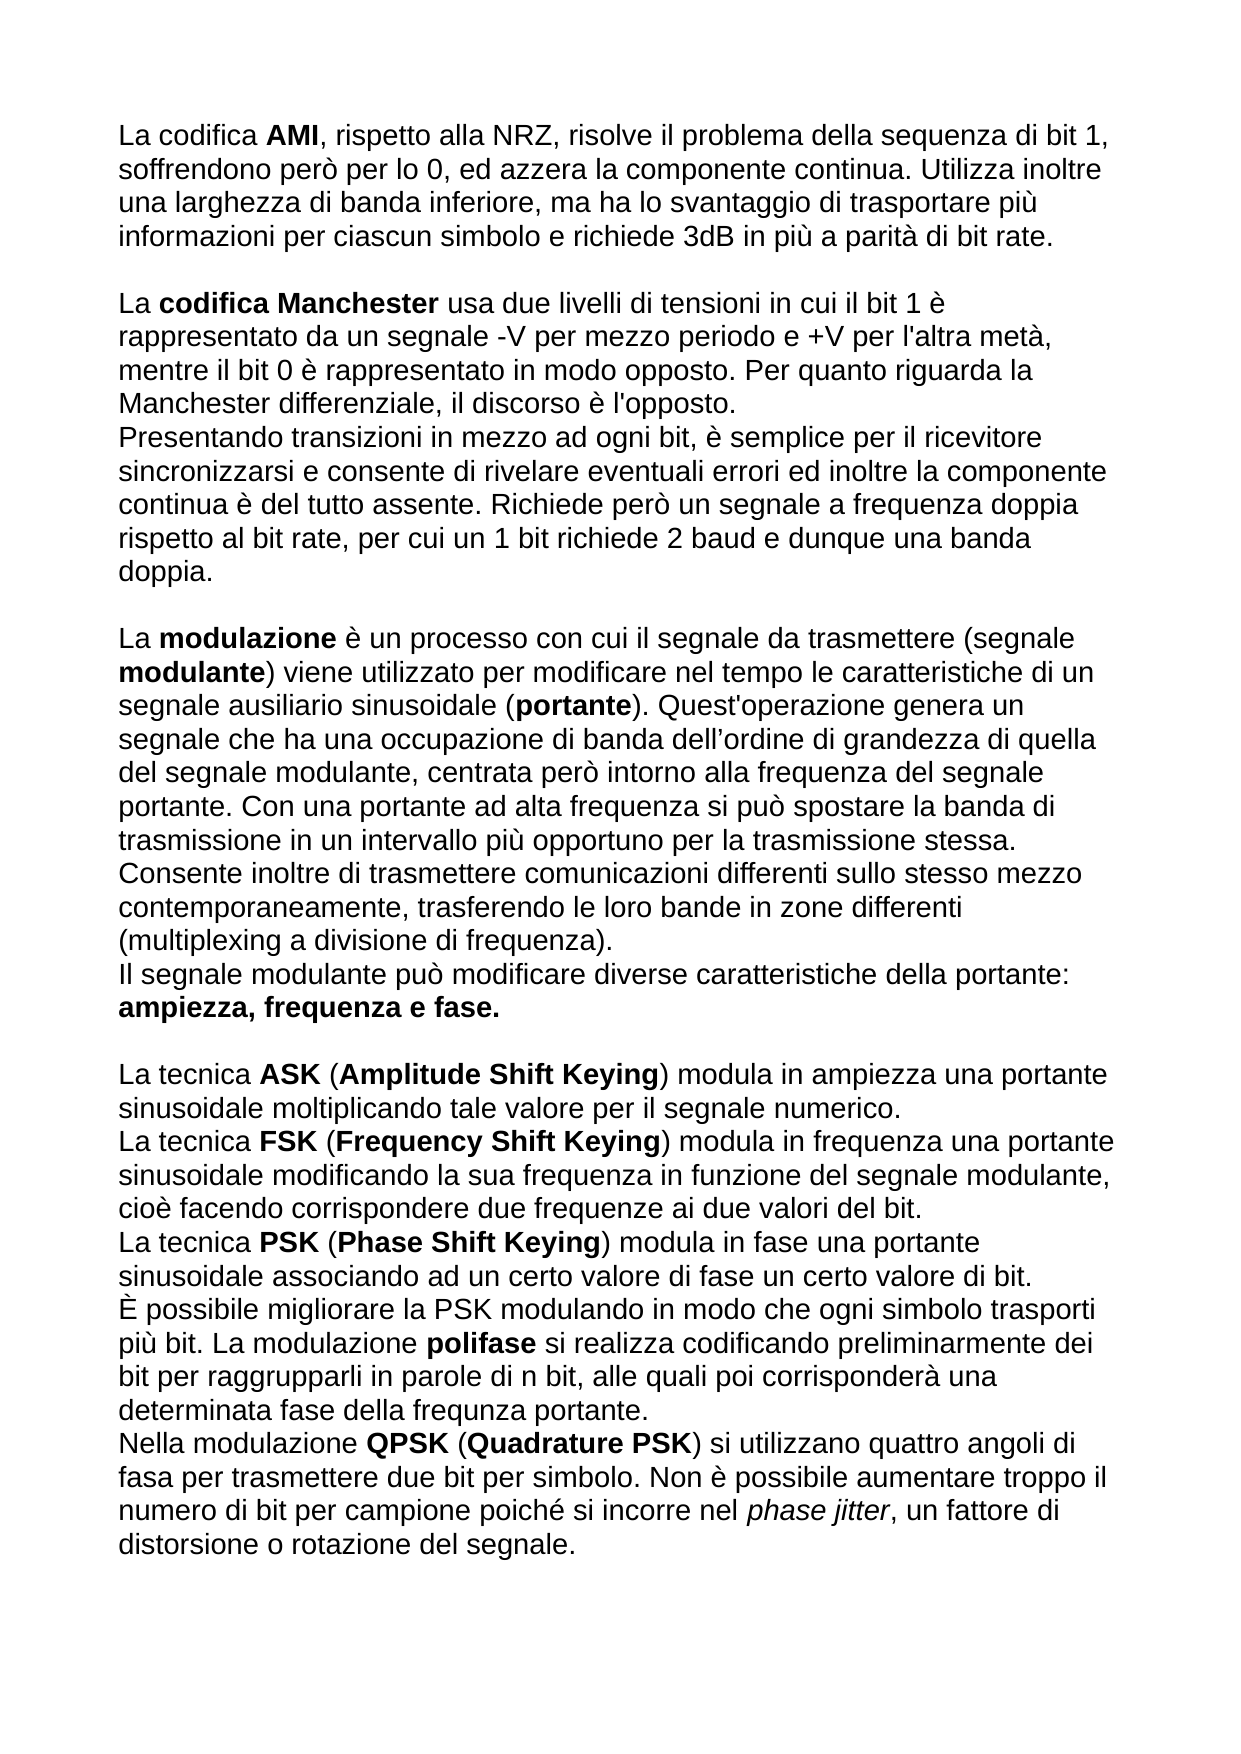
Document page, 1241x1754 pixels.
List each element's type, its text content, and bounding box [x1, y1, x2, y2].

text La tecnica ASK (Amplitude Shift Keying) modula in ampiezza una portante sinusoidale moltiplicando tale valore per il segnale numerico. [118, 1057, 1122, 1124]
text La modulazione è un processo con cui il segnale da trasmettere (segnale modulante) viene utilizzato per modificare nel tempo le caratteristiche di un segnale ausiliario sinusoidale (portante). Quest'operazione genera un segnale che ha una occupazione di banda dell’ordine di grandezza di quella del segnale modulante, centrata però intorno alla frequenza del segnale portante. Con una portante ad alta frequenza si può spostare la banda di trasmissione in un intervallo più opportuno per la trasmissione stessa. [118, 621, 1122, 856]
text La tecnica FSK (Frequency Shift Keying) modula in frequenza una portante sinusoidale modificando la sua frequenza in funzione del segnale modulante, cioè facendo corrispondere due frequenze ai due valori del bit. [118, 1124, 1122, 1225]
text Presentando transizioni in mezzo ad ogni bit, è semplice per il ricevitore sincronizzarsi e consente di rivelare eventuali errori ed inoltre la componente continua è del tutto assente. Richiede però un segnale a frequenza doppia rispetto al bit rate, per cui un 1 bit richiede 2 baud e dunque una banda doppia. [118, 420, 1122, 588]
text Il segnale modulante può modificare diverse caratteristiche della portante: ampiezza, frequenza e fase. [118, 957, 1122, 1024]
text È possibile migliorare la PSK modulando in modo che ogni simbolo trasporti più bit. La modulazione polifase si realizza codificando preliminarmente dei bit per raggrupparli in parole di n bit, alle quali poi corrisponderà una determinata fase della frequnza portante. [118, 1292, 1122, 1426]
text La codifica Manchester usa due livelli di tensioni in cui il bit 1 è rappresentato da un segnale -V per mezzo periodo e +V per l'altra metà, mentre il bit 0 è rappresentato in modo opposto. Per quanto riguarda la Manchester differenziale, il discorso è l'opposto. [118, 286, 1122, 420]
text Consente inoltre di trasmettere comunicazioni differenti sullo stesso mezzo contemporaneamente, trasferendo le loro bande in zone differenti (multiplexing a divisione di frequenza). [118, 856, 1122, 957]
text La codifica AMI, rispetto alla NRZ, risolve il problema della sequenza di bit 1, soffrendono però per lo 0, ed azzera la componente continua. Utilizza inoltre una larghezza di banda inferiore, ma ha lo svantaggio di trasportare più informazioni per ciascun simbolo e richiede 3dB in più a parità di bit rate. [118, 118, 1122, 252]
text Nella modulazione QPSK (Quadrature PSK) si utilizzano quattro angoli di fasa per trasmettere due bit per simbolo. Non è possibile aumentare troppo il numero di bit per campione poiché si incorre nel phase jitter, un fattore di distorsione o rotazione del segnale. [118, 1426, 1122, 1560]
text La tecnica PSK (Phase Shift Keying) modula in fase una portante sinusoidale associando ad un certo valore di fase un certo valore di bit. [118, 1225, 1122, 1292]
